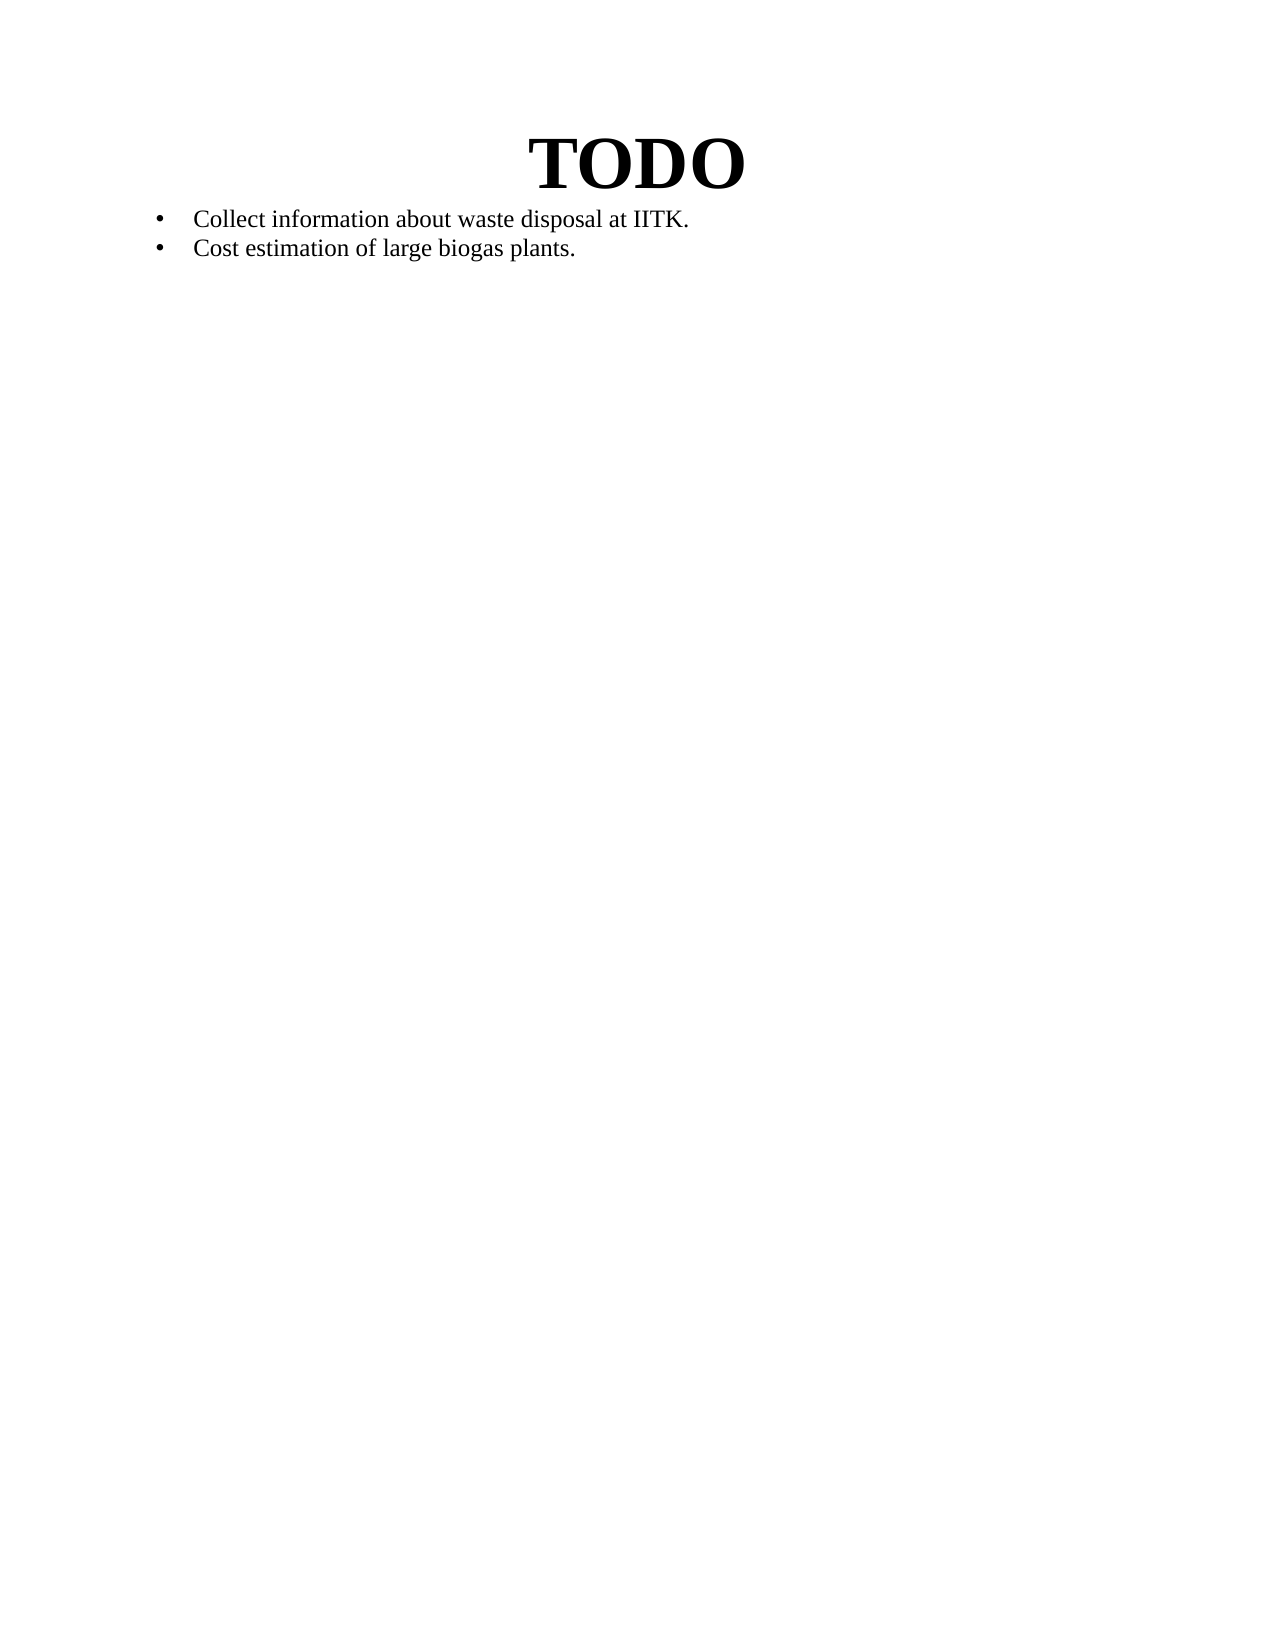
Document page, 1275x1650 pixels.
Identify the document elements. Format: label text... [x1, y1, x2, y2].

list Cost estimation of large biogas plants. [156, 233, 1157, 262]
text TODO [118, 118, 1157, 204]
list Collect information about waste disposal at IITK. [156, 204, 1157, 233]
